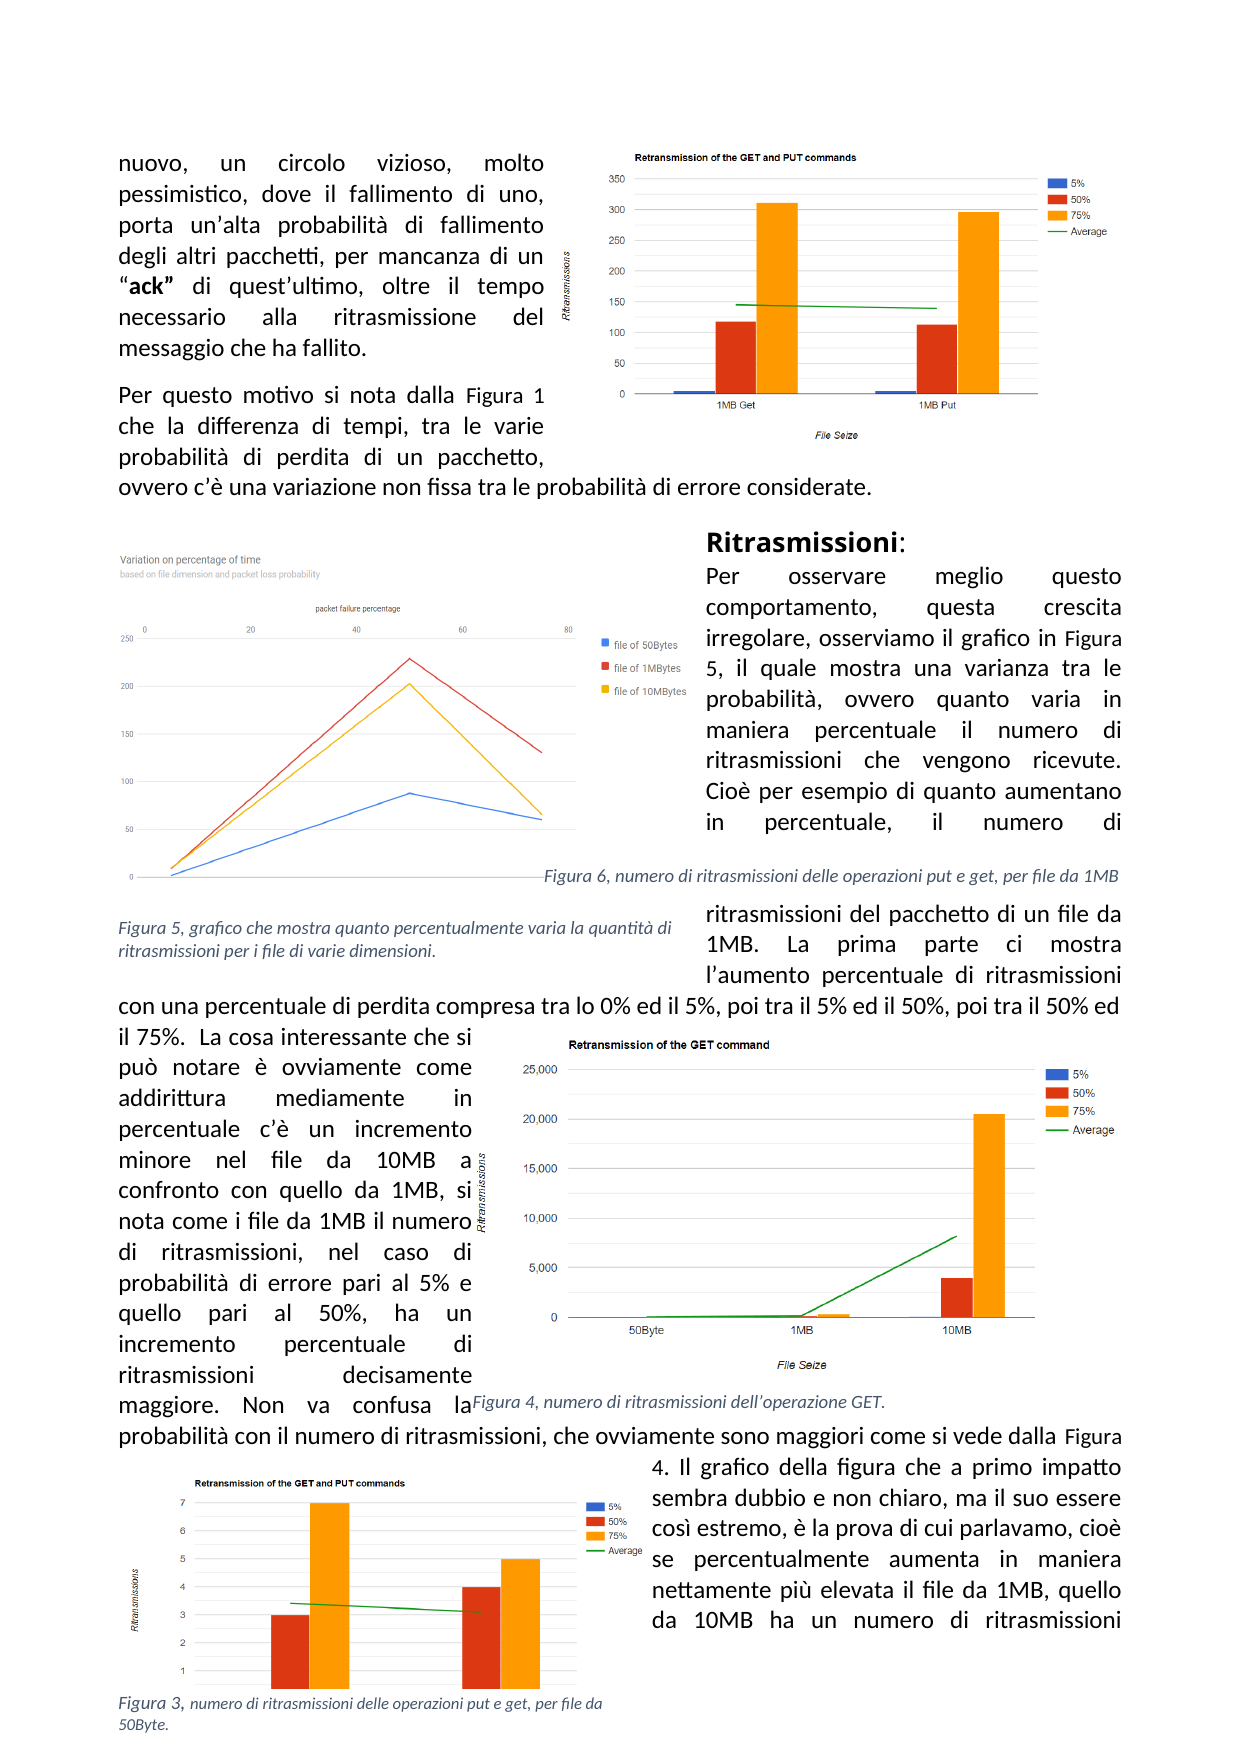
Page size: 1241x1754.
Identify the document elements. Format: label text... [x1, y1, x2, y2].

text Figura 5, grafico che mostra quanto percentualmente varia la quantità di ritrasmissioni per i file di varie dimensioni. [118, 916, 706, 962]
text Figura 6, numero di ritrasmissioni delle operazioni put e get, per file da 1MB [544, 864, 1122, 887]
text Per osservare meglio questo comportamento, questa crescita irregolare, osserviamo il grafico in Figura 5, il quale mostra una varianza tra le probabilità, ovvero quanto varia in maniera percentuale il numero di ritrasmissioni che vengono ricevute. Cioè per esempio di quanto aumentano in percentuale, il numero di [706, 560, 1122, 864]
text La prima operazione che analizziamo è quella della “get”, l’operazione è chiamata del client come mostrato nell’esempio della get sopra riportata. Nella Figura 2 possiamo osservare la differenza nei tempi in base alla probabilità di errore fatta, ovvero di 5%, 50% e 75%. Si può notare che diventa molto più marcata per file di dimensioni maggiori, di fatti nei file di piccola-media grandezza, ovvero nell’ordine massimo di pochi KB i tempi non variano in modo troppo esagerato. Per vedere meglio i tempi, si può analizzare la Figura 1, dove per comodità di lettura c’è stato anche un incremento della scala di riferimento, per un indice di 103. I tempi possono essere simili o comunque molto ravvicinati, diversa la situazione riguardante i file di dimensione considerevoli, come nel caso di 10MB, dove la durata totale dell’invio è vicina al secondo, dovuta proprio a un continuo perdere dati. La perdita di dati comporta ovviamente una ritrasmissione del pacchetto inviato in modo errato. La quantità di pacchetti ritrasmessi, ovviamente fa variare, sia i tempi che diventeranno ovviamente più lunghi, che la probabilità che fallisca di nuovo, un circolo vizioso, molto pessimistico, dove il fallimento di uno, porta un’alta probabilità di fallimento degli altri pacchetti, per mancanza di un “ack” di quest’ultimo, oltre il tempo necessario alla ritrasmissione del messaggio che ha fallito. [118, 148, 544, 362]
text Per questo motivo si nota dalla Figura 1 che la differenza di tempi, tra le varie probabilità di perdita di un pacchetto, ovvero c’è una variazione non fissa tra le probabilità di errore considerate. [118, 379, 1122, 502]
text Figura 3, numero di ritrasmissioni delle operazioni put e get, per file da 50Byte. [118, 1689, 652, 1735]
text Figura 4, numero di ritrasmissioni dell’operazione GET. [472, 1390, 1122, 1413]
subtitle Ritrasmissioni: [118, 523, 1122, 560]
text ritrasmissioni del pacchetto di un file da 1MB. La prima parte ci mostra l’aumento percentuale di ritrasmissioni con una percentuale di perdita compresa tra lo 0% ed il 5%, poi tra il 5% ed il 50%, poi tra il 50% ed il 75%. La cosa interessante che si può notare è ovviamente come addirittura mediamente in percentuale c’è un incremento minore nel file da 10MB a confronto con quello da 1MB, si nota come i file da 1MB il numero di ritrasmissioni, nel caso di probabilità di errore pari al 5% e quello pari al 50%, ha un incremento percentuale di ritrasmissioni decisamente maggiore. Non va confusa la probabilità con il numero di ritrasmissioni, che ovviamente sono maggiori come si vede dalla Figura 4. Il grafico della figura che a primo impatto sembra dubbio e non chiaro, ma il suo essere così estremo, è la prova di cui parlavamo, cioè se percentualmente aumenta in maniera nettamente più elevata il file da 1MB, quello da 10MB ha un numero di ritrasmissioni [118, 887, 1122, 1635]
